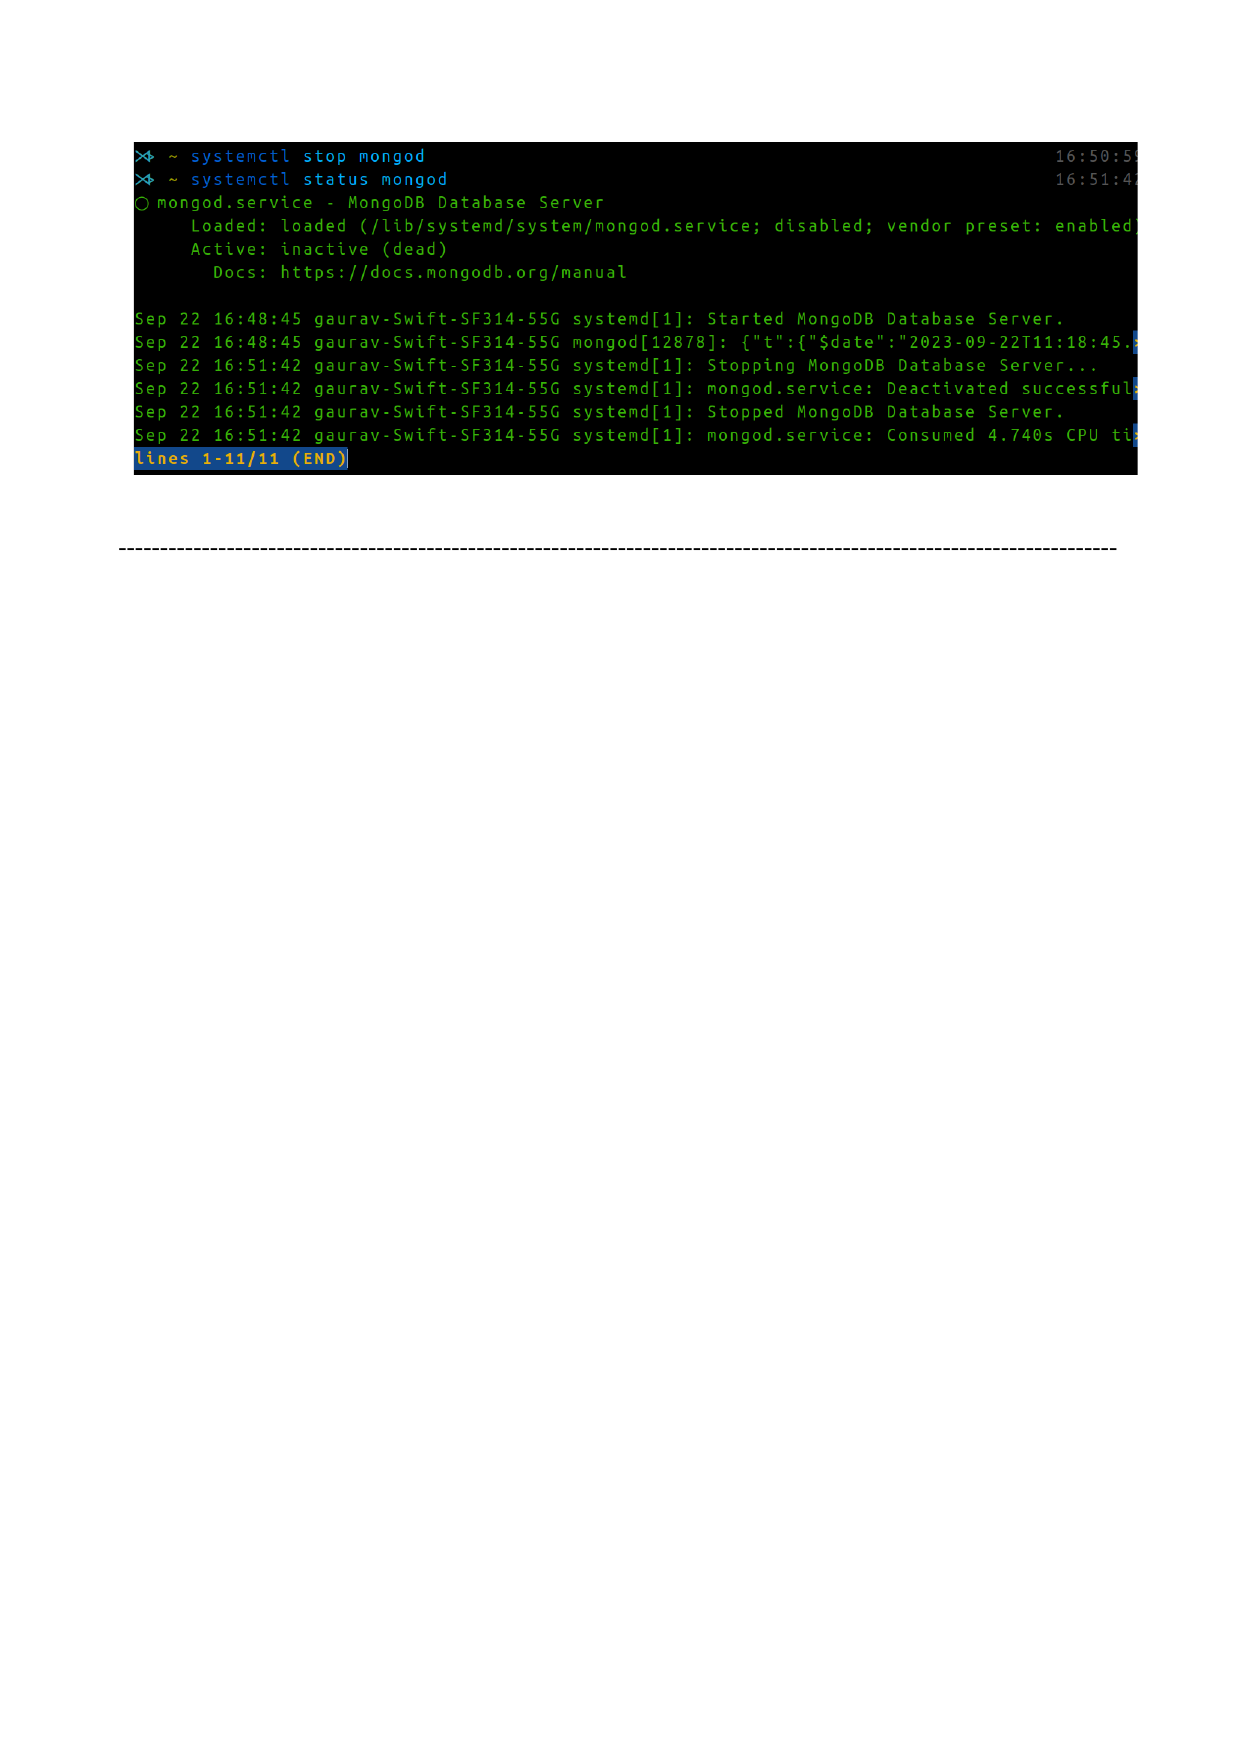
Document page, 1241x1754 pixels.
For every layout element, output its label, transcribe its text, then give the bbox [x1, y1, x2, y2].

text ------------------------------------------------------------------------------------------------------------------------ [118, 532, 1122, 561]
picture [133, 142, 1138, 475]
